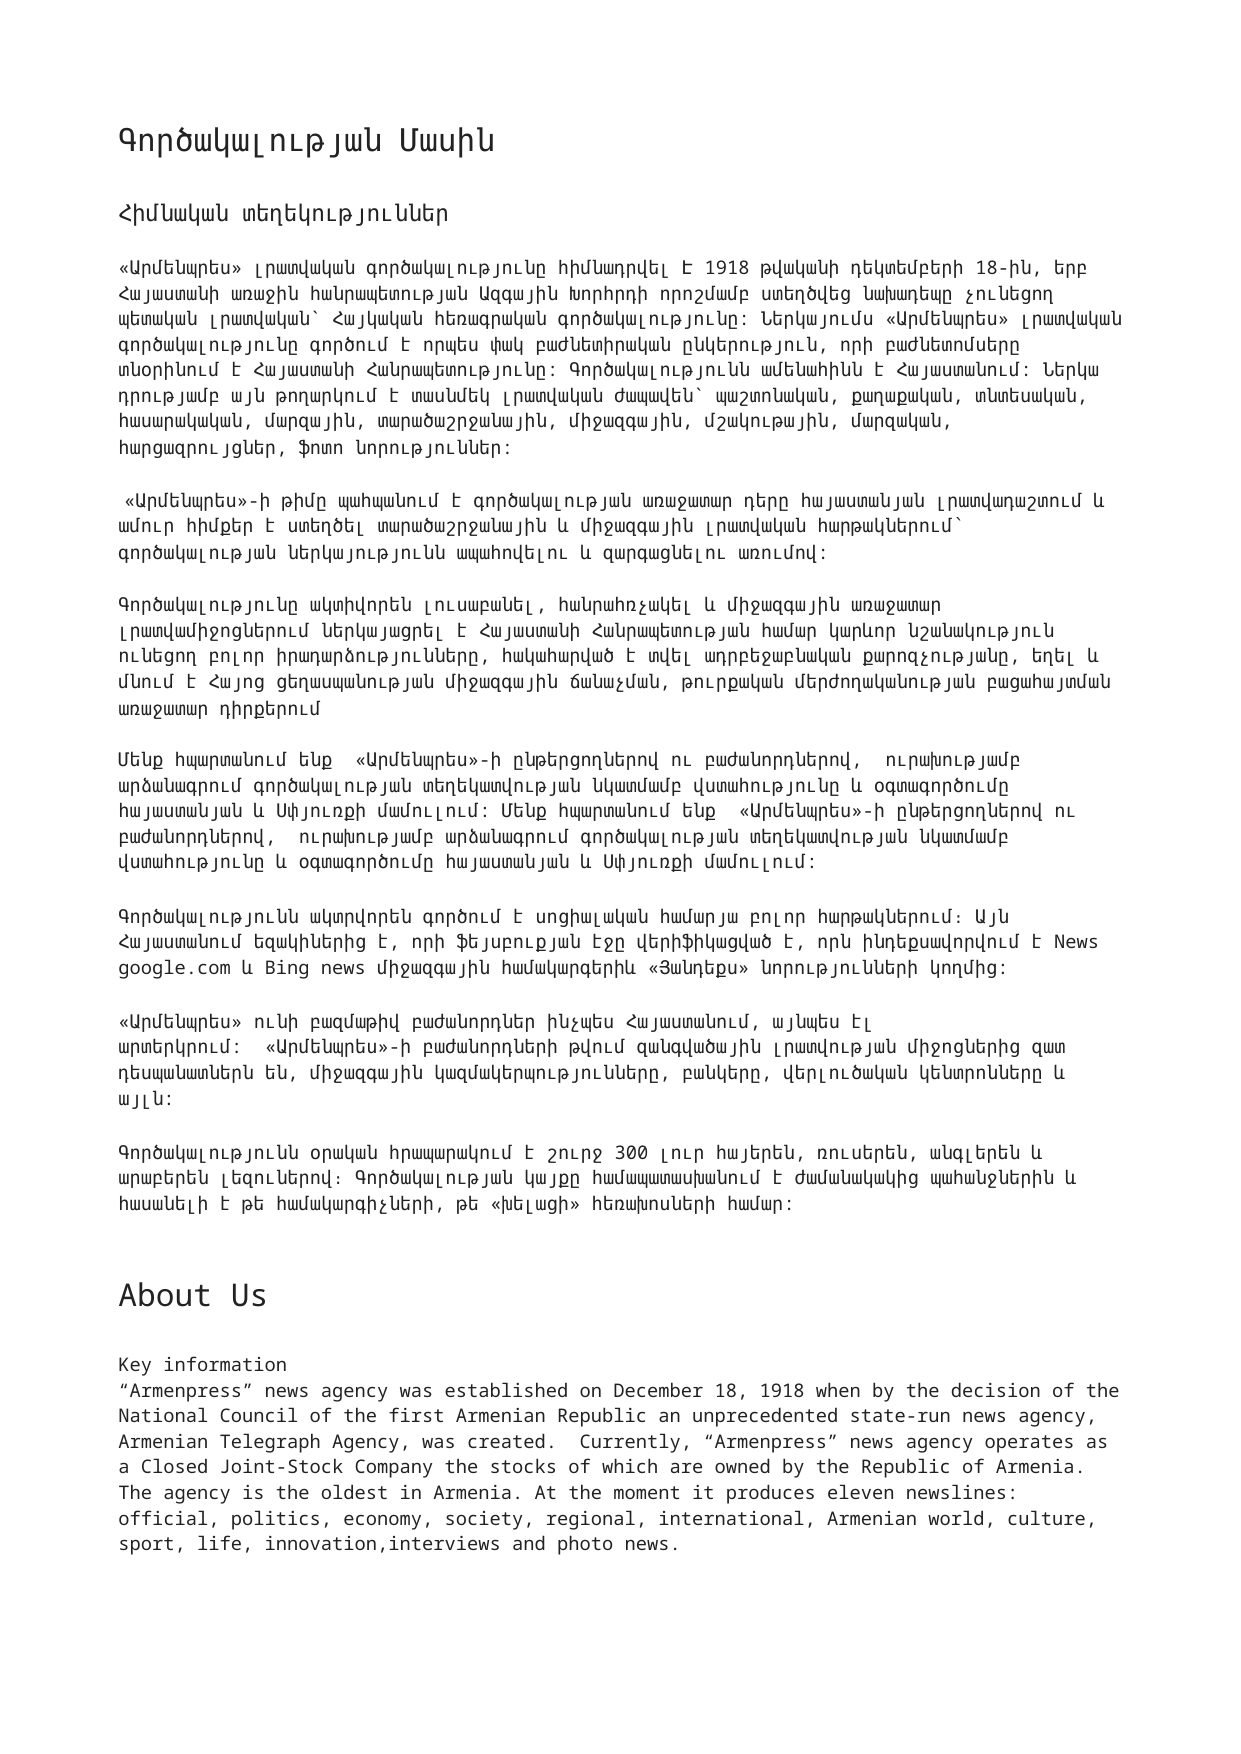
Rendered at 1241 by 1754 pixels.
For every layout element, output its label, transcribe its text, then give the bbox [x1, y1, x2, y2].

text «Արմենպրես»-ի թիմը պահպանում է գործակալության առաջատար դերը հայաստանյան լրատվադաշտում և ամուր հիմքեր է ստեղծել տարածաշրջանային և միջազգային լրատվական հարթակներում՝ գործակալության ներկայությունն ապահովելու և զարգացնելու առումով: [118, 486, 1122, 565]
text Գործակալությունն օրական հրապարակում է շուրջ 300 լուր հայերեն, ռուսերեն, անգլերեն և արաբերեն լեզուներով։ Գործակալության կայքը համապատասխանում է ժամանակակից պահանջներին և հասանելի է թե համակարգիչների, թե «խելացի» հեռախոսների համար: [118, 1139, 1122, 1216]
text Հիմնական տեղեկություններ [118, 197, 1122, 228]
text Գործակալության Մասին [118, 118, 1122, 161]
text Գործակալությունը ակտիվորեն լուսաբանել, հանրահռչակել և միջազգային առաջատար լրատվամիջոցներում ներկայացրել է Հայաստանի Հանրապետության համար կարևոր նշանակություն ունեցող բոլոր իրադարձությունները, հակահարված է տվել ադրբեջաբնական քարոզչությանը, եղել և մնում է Հայոց ցեղասպանության միջազգային ճանաչման, թուրքական մերժողականության բացահայտման առաջատար դիրքերում [118, 591, 1122, 720]
text About Us [118, 1273, 1122, 1316]
text «Արմենպրես» ունի բազմաթիվ բաժանորդներ ինչպես Հայաստանում, այնպես էլ արտերկրում: «Արմենպրես»-ի բաժանորդների թվում զանգվածային լրատվության միջոցներից զատ դեսպանատներն են, միջազգային կազմակերպությունները, բանկերը, վերլուծական կենտրոնները և այլն: [118, 1008, 1122, 1110]
text Մենք հպարտանում ենք «Արմենպրես»-ի ընթերցողներով ու բաժանորդներով, ուրախությամբ արձանագրում գործակալության տեղեկատվության նկատմամբ վստահությունը և օգտագործումը հայաստանյան և Սփյուռքի մամուլում: Մենք հպարտանում ենք «Արմենպրես»-ի ընթերցողներով ու բաժանորդներով, ուրախությամբ արձանագրում գործակալության տեղեկատվության նկատմամբ վստահությունը և օգտագործումը հայաստանյան և Սփյուռքի մամուլում: [118, 747, 1122, 874]
text «Արմենպրես» լրատվական գործակալությունը հիմնադրվել Է 1918 թվականի դեկտեմբերի 18-ին, երբ Հայաստանի առաջին հանրապետության Ազգային Խորհրդի որոշմամբ ստեղծվեց նախադեպը չունեցող պետական լրատվական` Հայկական հեռագրական գործակալությունը: Ներկայումս «Արմենպրես» լրատվական գործակալությունը գործում է որպես փակ բաժնետիրական ընկերություն, որի բաժնետոմսերը տնօրինում է Հայաստանի Հանրապետությունը: Գործակալությունն ամենահինն է Հայաստանում: Ներկա դրությամբ այն թողարկում է տասնմեկ լրատվական ժապավեն` պաշտոնական, քաղաքական, տնտեսական, հասարակական, մարզային, տարածաշրջանային, միջազգային, մշակութային, մարզական, հարցազրույցներ, ֆոտո նորություններ: [118, 254, 1122, 460]
text “Armenpress” news agency was established on December 18, 1918 when by the decision of the National Council of the first Armenian Republic an unprecedented state-run news agency, Armenian Telegraph Agency, was created. Currently, “Armenpress” news agency operates as a Closed Joint-Stock Company the stocks of which are owned by the Republic of Armenia. The agency is the oldest in Armenia. At the moment it produces eleven newslines: official, politics, economy, society, regional, international, Armenian world, culture, sport, life, innovation,interviews and photo news. [118, 1377, 1122, 1556]
text Գործակալությունն ակտրվորեն գործում է սոցիալական համարյա բոլոր հարթակներում։ Այն Հայաստանում եզակիներից է, որի ֆեյսբուքյան էջը վերիֆիկացված է, որն ինդեքսավորվում է News google.com և Bing news միջազգային համակարգերիև «Յանդեքս» նորությունների կողմից: [118, 903, 1122, 979]
text Key information [118, 1352, 1122, 1377]
